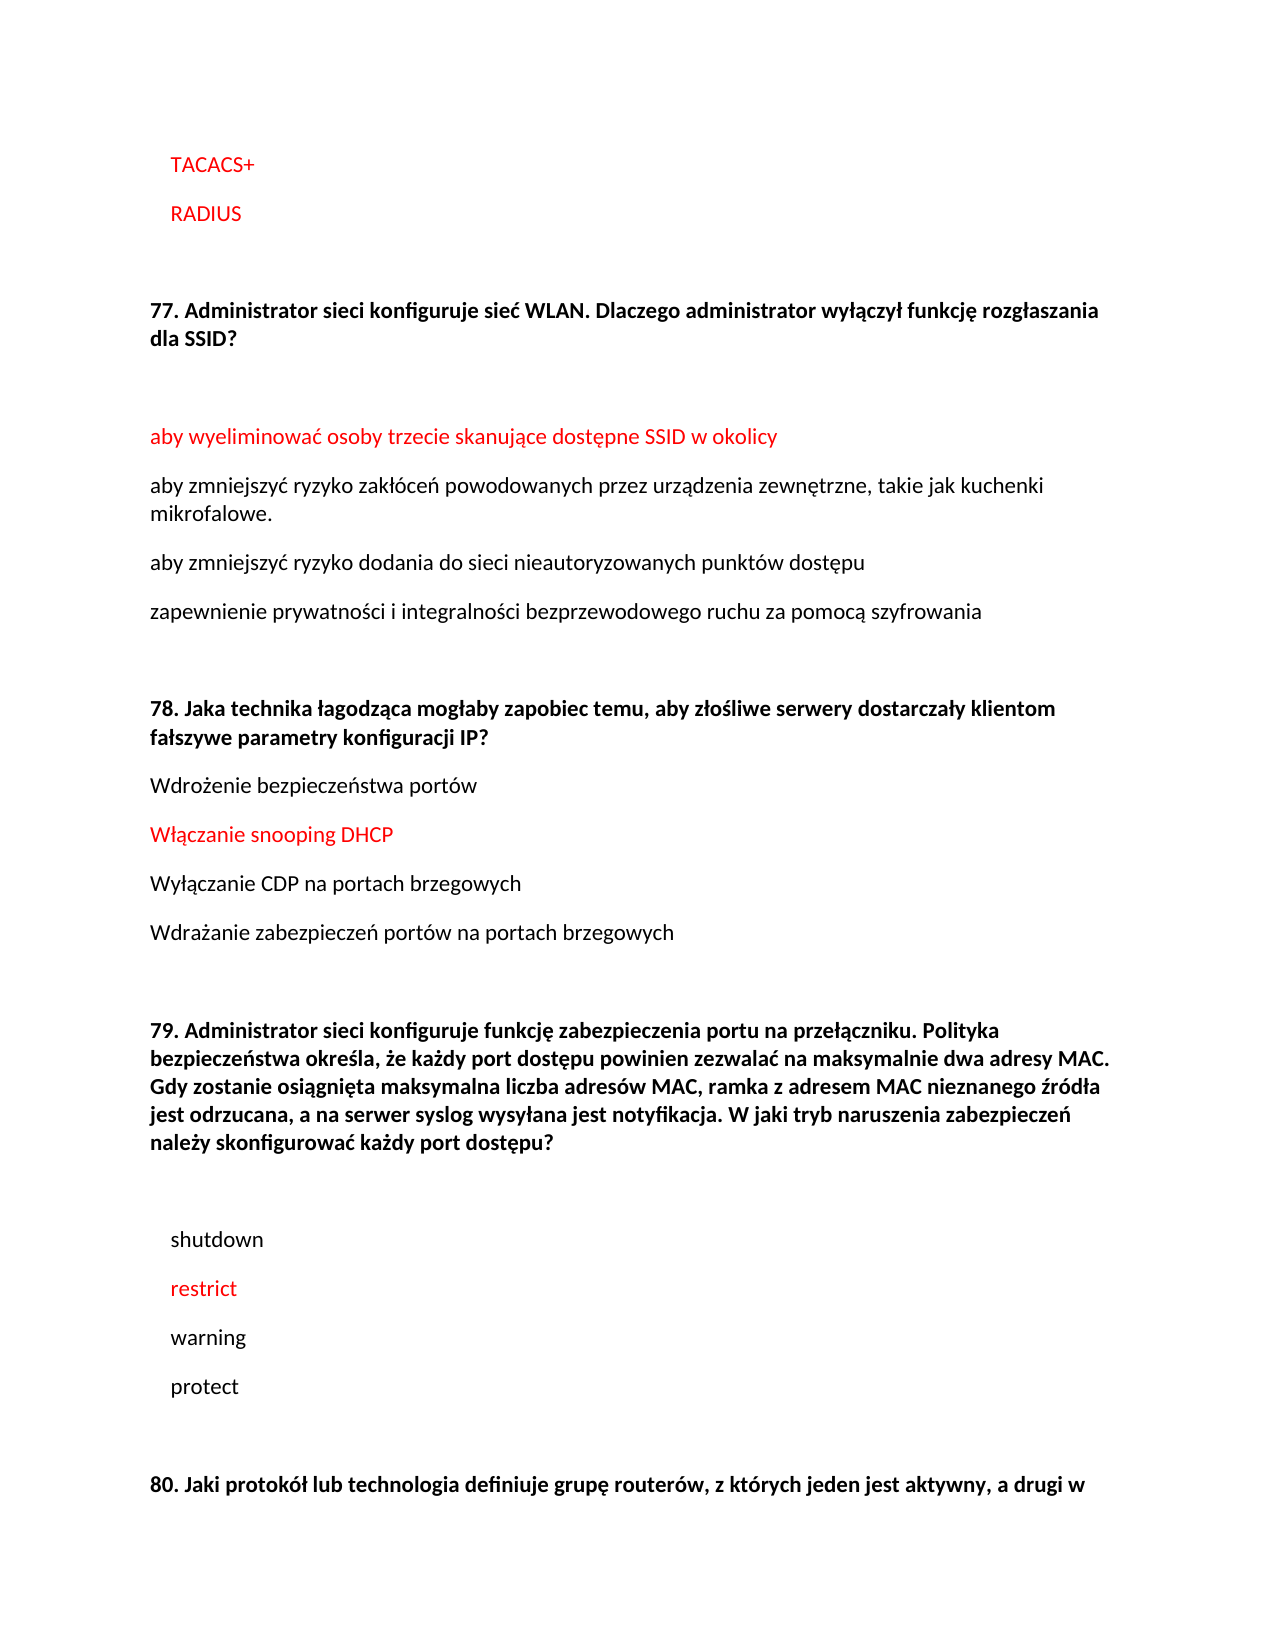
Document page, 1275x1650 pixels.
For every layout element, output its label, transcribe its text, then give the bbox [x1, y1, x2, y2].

text TACACS+ [150, 150, 1125, 178]
text RADIUS [150, 199, 1125, 227]
text Włączanie snooping DHCP [150, 820, 1125, 848]
text aby zmniejszyć ryzyko dodania do sieci nieautoryzowanych punktów dostępu [150, 548, 1125, 576]
text 80. Jaki protokół lub technologia definiuje grupę routerów, z których jeden jest aktywny, a drugi w [150, 1470, 1125, 1498]
text aby wyeliminować osoby trzecie skanujące dostępne SSID w okolicy [150, 422, 1125, 450]
text shutdown [150, 1226, 1125, 1253]
text aby zmniejszyć ryzyko zakłóceń powodowanych przez urządzenia zewnętrzne, takie jak kuchenki mikrofalowe. [150, 471, 1125, 527]
text Wdrażanie zabezpieczeń portów na portach brzegowych [150, 918, 1125, 946]
text 78. Jaka technika łagodząca mogłaby zapobiec temu, aby złośliwe serwery dostarczały klientom fałszywe parametry konfiguracji IP? [150, 694, 1125, 751]
text 79. Administrator sieci konfiguruje funkcję zabezpieczenia portu na przełączniku. Polityka bezpieczeństwa określa, że każdy port dostępu powinien zezwalać na maksymalnie dwa adresy MAC. Gdy zostanie osiągnięta maksymalna liczba adresów MAC, ramka z adresem MAC nieznanego źródła jest odrzucana, a na serwer syslog wysyłana jest notyfikacja. W jaki tryb naruszenia zabezpieczeń należy skonfigurować każdy port dostępu? [150, 1016, 1125, 1156]
text restrict [150, 1274, 1125, 1302]
text protect [150, 1372, 1125, 1400]
text 77. Administrator sieci konfiguruje sieć WLAN. Dlaczego administrator wyłączył funkcję rozgłaszania dla SSID? [150, 297, 1125, 353]
text Wyłączanie CDP na portach brzegowych [150, 869, 1125, 897]
text warning [150, 1323, 1125, 1351]
text Wdrożenie bezpieczeństwa portów [150, 771, 1125, 799]
text zapewnienie prywatności i integralności bezprzewodowego ruchu za pomocą szyfrowania [150, 597, 1125, 625]
